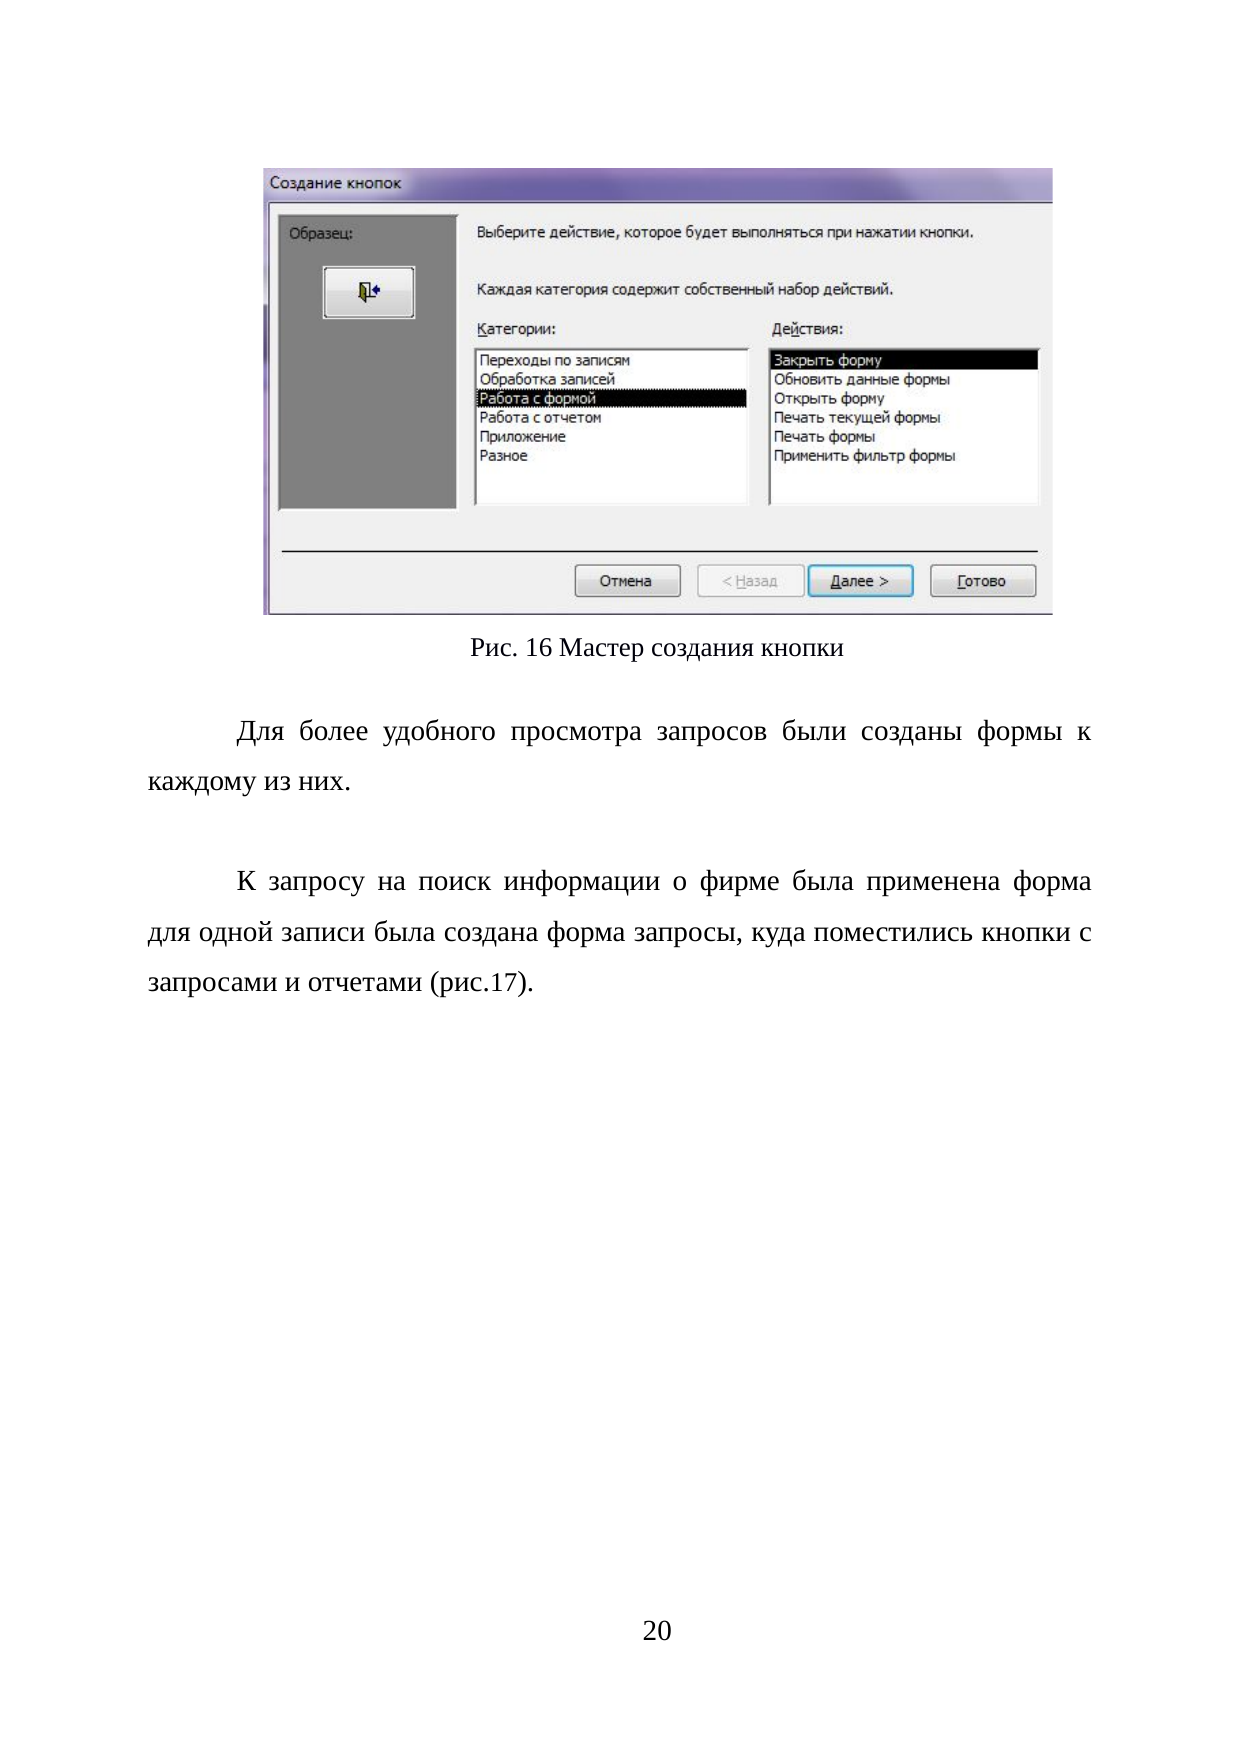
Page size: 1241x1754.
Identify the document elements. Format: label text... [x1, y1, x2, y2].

picture [263, 168, 1053, 615]
text К запросу на поиск информации о фирме была применена форма для одной записи была создана форма запросы, куда поместились кнопки с запросами и отчетами (рис.17). [148, 863, 1092, 997]
text Для более удобного просмотра запросов были созданы формы к каждому из них. [148, 713, 1092, 797]
text Рис. 16 Мастер создания кнопки [148, 632, 1092, 663]
